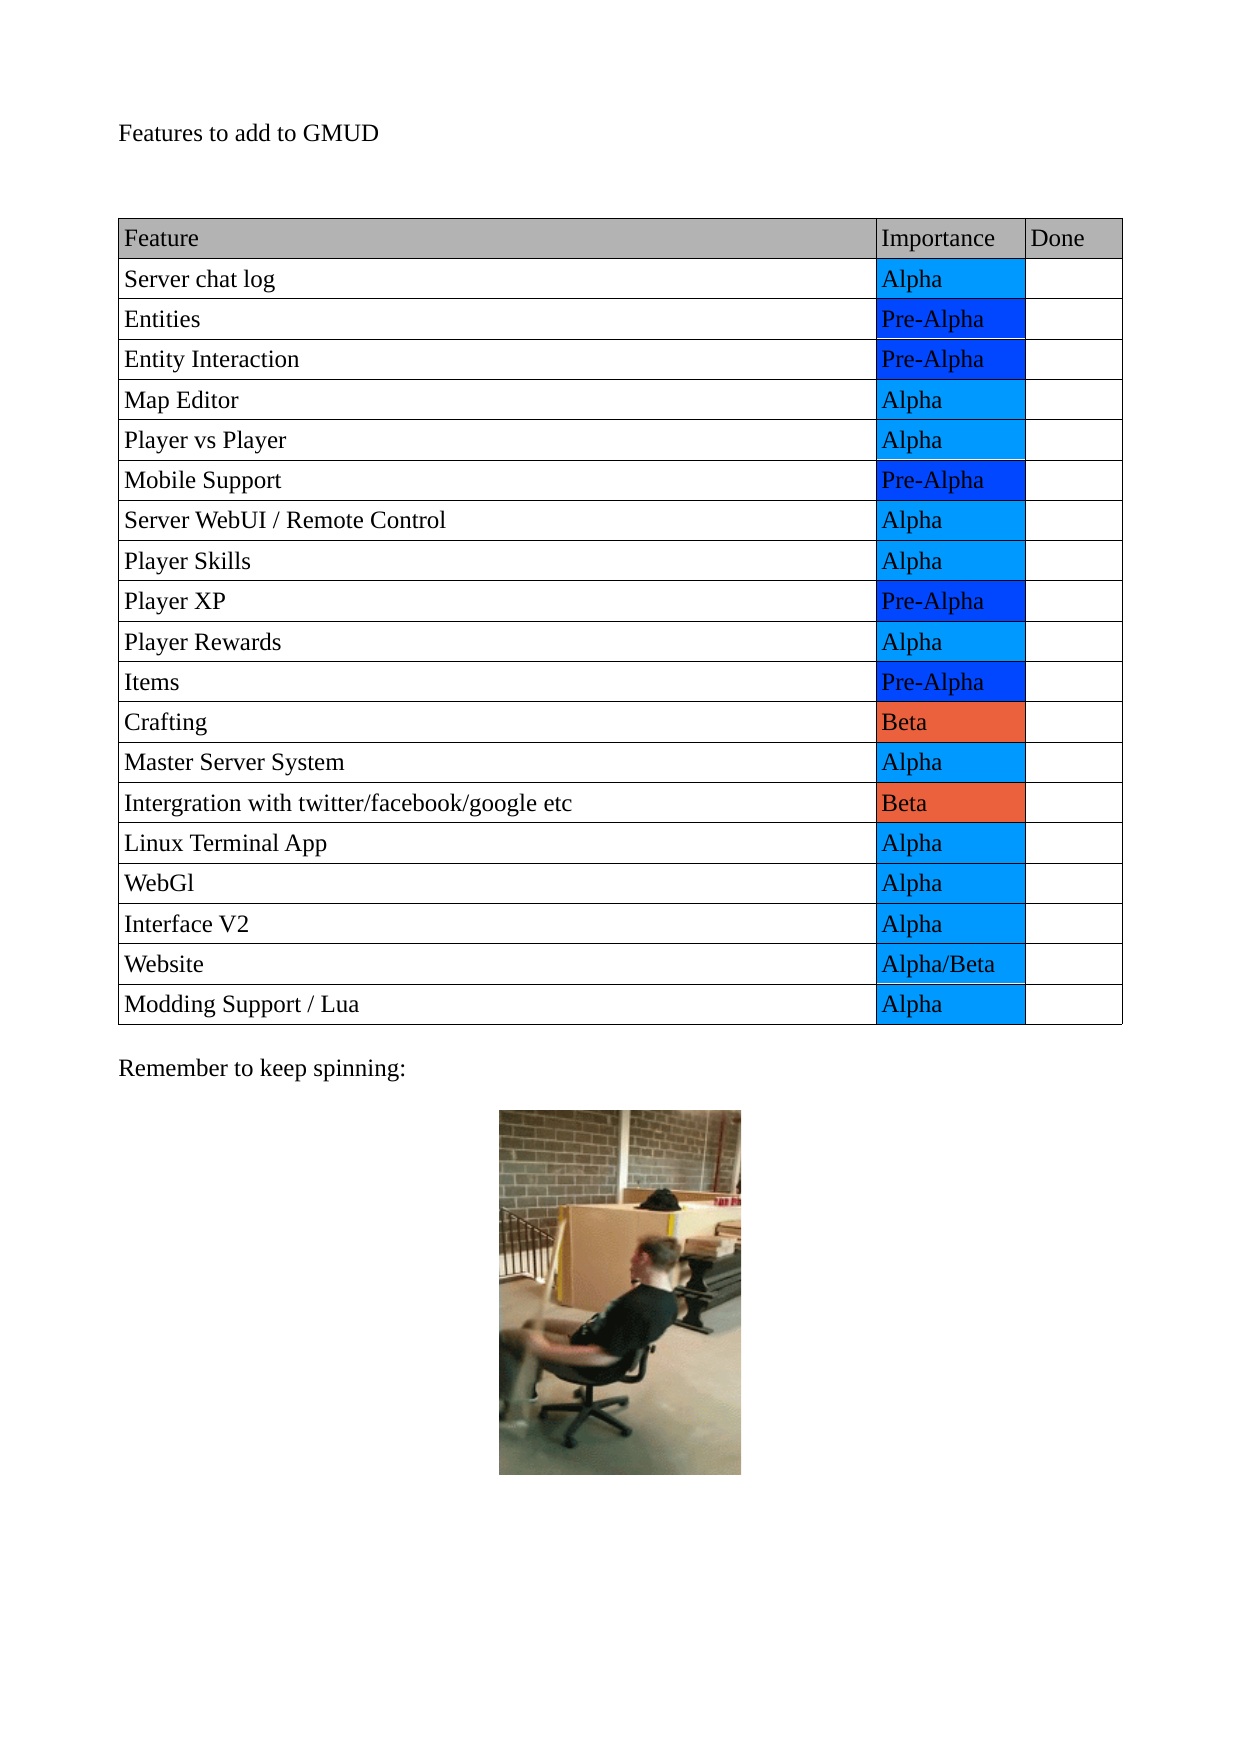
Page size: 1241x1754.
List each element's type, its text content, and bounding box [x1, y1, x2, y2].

table_cell Pre-Alpha [877, 581, 1025, 621]
table_cell Crafting [119, 702, 876, 742]
table_cell Interface V2 [119, 904, 876, 943]
table_cell Player XP [119, 581, 876, 621]
table_cell WebGl [119, 864, 876, 903]
table_cell [1026, 340, 1122, 379]
table_cell [1026, 823, 1122, 863]
table_cell Alpha [877, 985, 1025, 1024]
table_cell Intergration with twitter/facebook/google etc [119, 783, 876, 822]
table_cell Beta [877, 783, 1025, 822]
table_cell [1026, 985, 1122, 1024]
table_cell Mobile Support [119, 461, 876, 500]
table_cell [1026, 944, 1122, 983]
table_header Feature [119, 219, 876, 258]
table_cell [1026, 259, 1122, 298]
table_cell Pre-Alpha [877, 662, 1025, 701]
table_cell Alpha [877, 420, 1025, 459]
table_cell Pre-Alpha [877, 299, 1025, 338]
table_cell Entity Interaction [119, 340, 876, 379]
table_cell Alpha [877, 904, 1025, 943]
table_cell Website [119, 944, 876, 983]
table_cell Map Editor [119, 380, 876, 419]
table_cell [1026, 501, 1122, 540]
table_cell [1026, 702, 1122, 742]
table_cell [1026, 299, 1122, 338]
text Remember to keep spinning: [118, 1053, 1122, 1081]
table_cell Alpha [877, 743, 1025, 782]
table_cell Alpha [877, 501, 1025, 540]
table_cell Alpha [877, 380, 1025, 419]
table_cell [1026, 864, 1122, 903]
table_cell Alpha [877, 622, 1025, 661]
table_cell Master Server System [119, 743, 876, 782]
table_cell Modding Support / Lua [119, 985, 876, 1024]
table_cell [1026, 904, 1122, 943]
table_cell Alpha [877, 259, 1025, 298]
table_cell Beta [877, 702, 1025, 742]
table_cell Alpha [877, 823, 1025, 863]
table_cell Server WebUI / Remote Control [119, 501, 876, 540]
table_header Done [1026, 219, 1122, 258]
table_cell Alpha [877, 864, 1025, 903]
table_cell Alpha [877, 541, 1025, 580]
table_cell Pre-Alpha [877, 340, 1025, 379]
table_cell [1026, 743, 1122, 782]
table_cell Entities [119, 299, 876, 338]
table_cell Items [119, 662, 876, 701]
picture [499, 1110, 742, 1475]
table_cell [1026, 783, 1122, 822]
table_cell [1026, 380, 1122, 419]
table_cell [1026, 541, 1122, 580]
table_cell Alpha/Beta [877, 944, 1025, 983]
table_cell Player vs Player [119, 420, 876, 459]
table_cell [1026, 662, 1122, 701]
table_cell [1026, 461, 1122, 500]
table_cell Linux Terminal App [119, 823, 876, 863]
table_cell Player Skills [119, 541, 876, 580]
table_cell Player Rewards [119, 622, 876, 661]
table_cell [1026, 420, 1122, 459]
table_cell [1026, 622, 1122, 661]
table_cell [1026, 581, 1122, 621]
table_cell Server chat log [119, 259, 876, 298]
table_cell Pre-Alpha [877, 461, 1025, 500]
table_header Importance [877, 219, 1025, 258]
